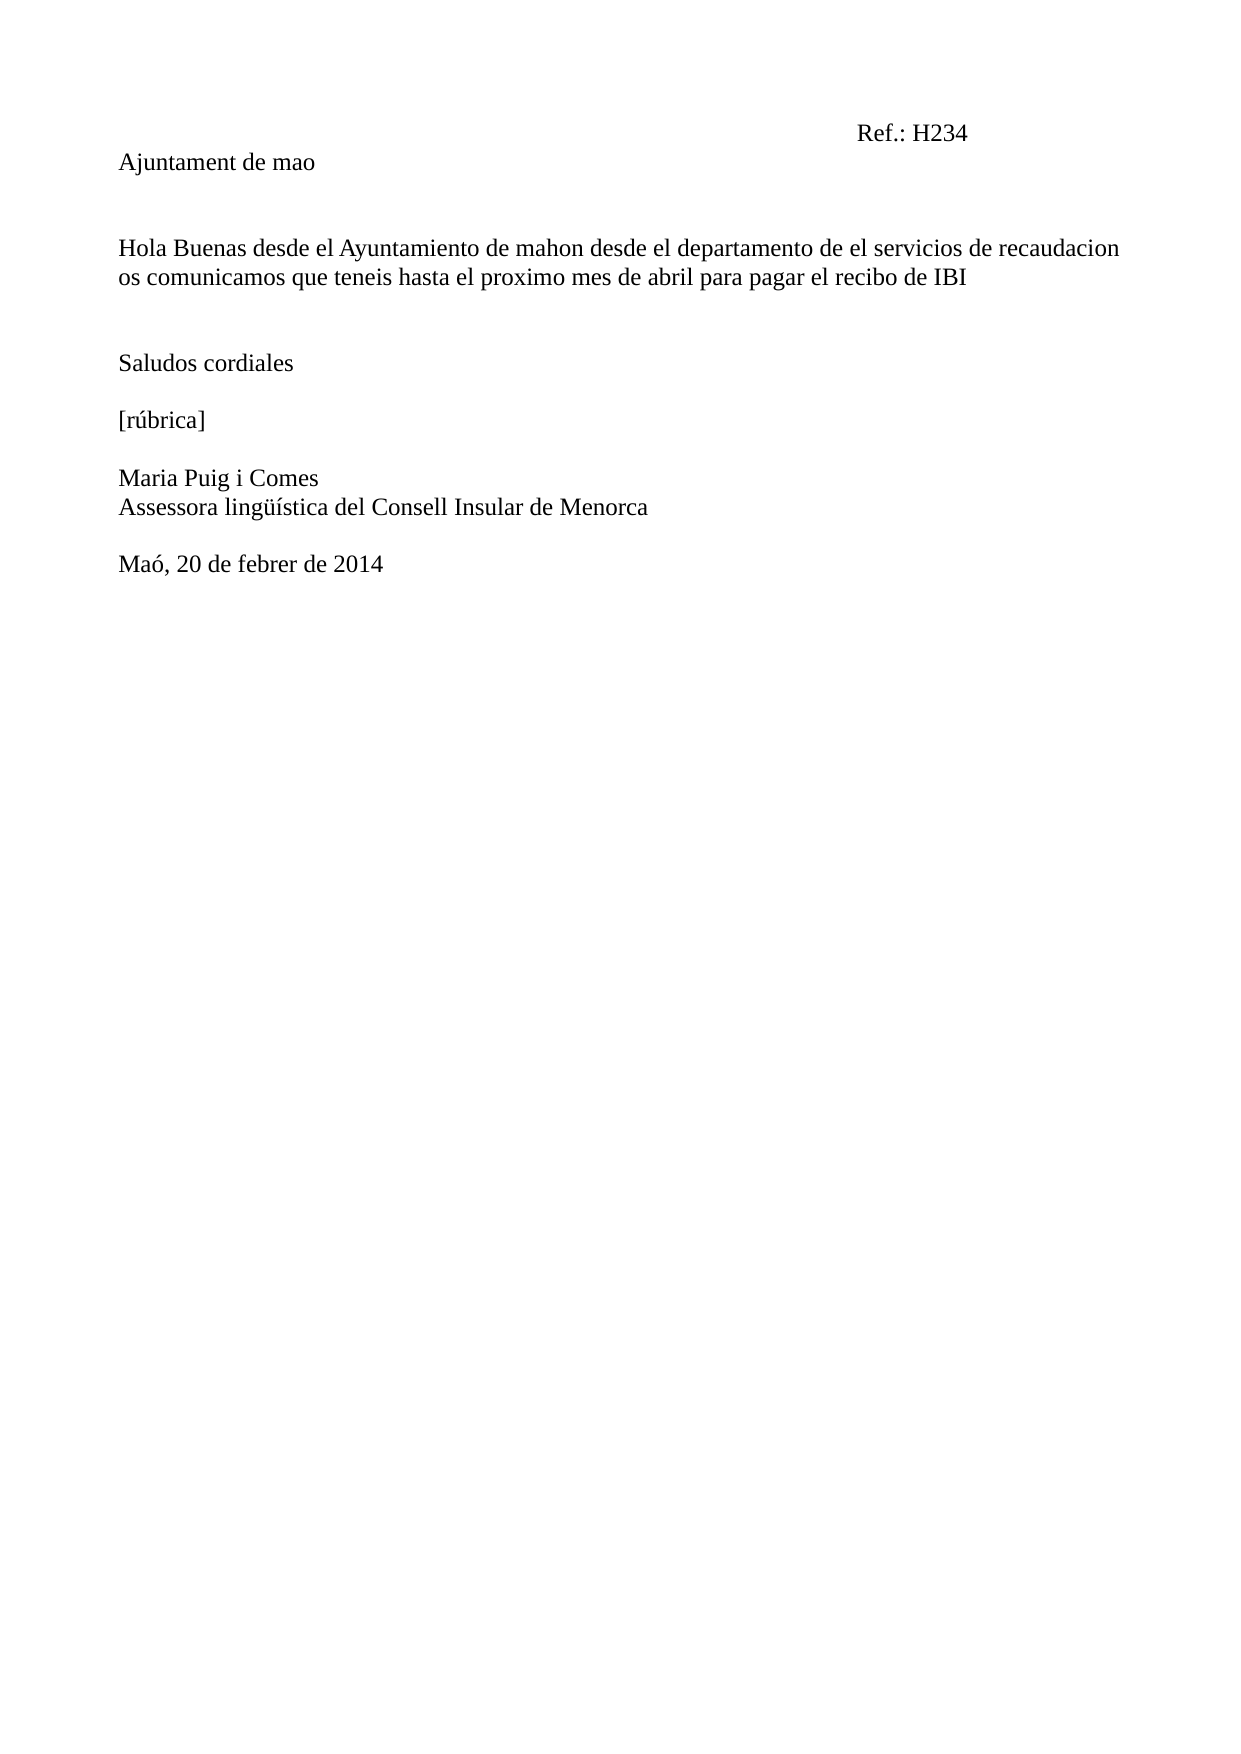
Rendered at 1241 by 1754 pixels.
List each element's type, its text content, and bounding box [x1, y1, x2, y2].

text Ref.: H234 [118, 118, 1122, 147]
text Assessora lingüística del Consell Insular de Menorca [118, 492, 1122, 521]
text Maó, 20 de febrer de 2014 [118, 549, 1122, 578]
text Saludos cordiales [118, 348, 1122, 377]
text [rúbrica] [118, 406, 1122, 434]
text Maria Puig i Comes [118, 463, 1122, 492]
text Hola Buenas desde el Ayuntamiento de mahon desde el departamento de el servicios de recaudacion os comunicamos que teneis hasta el proximo mes de abril para pagar el recibo de IBI [118, 233, 1122, 291]
text Ajuntament de mao [118, 147, 1122, 176]
